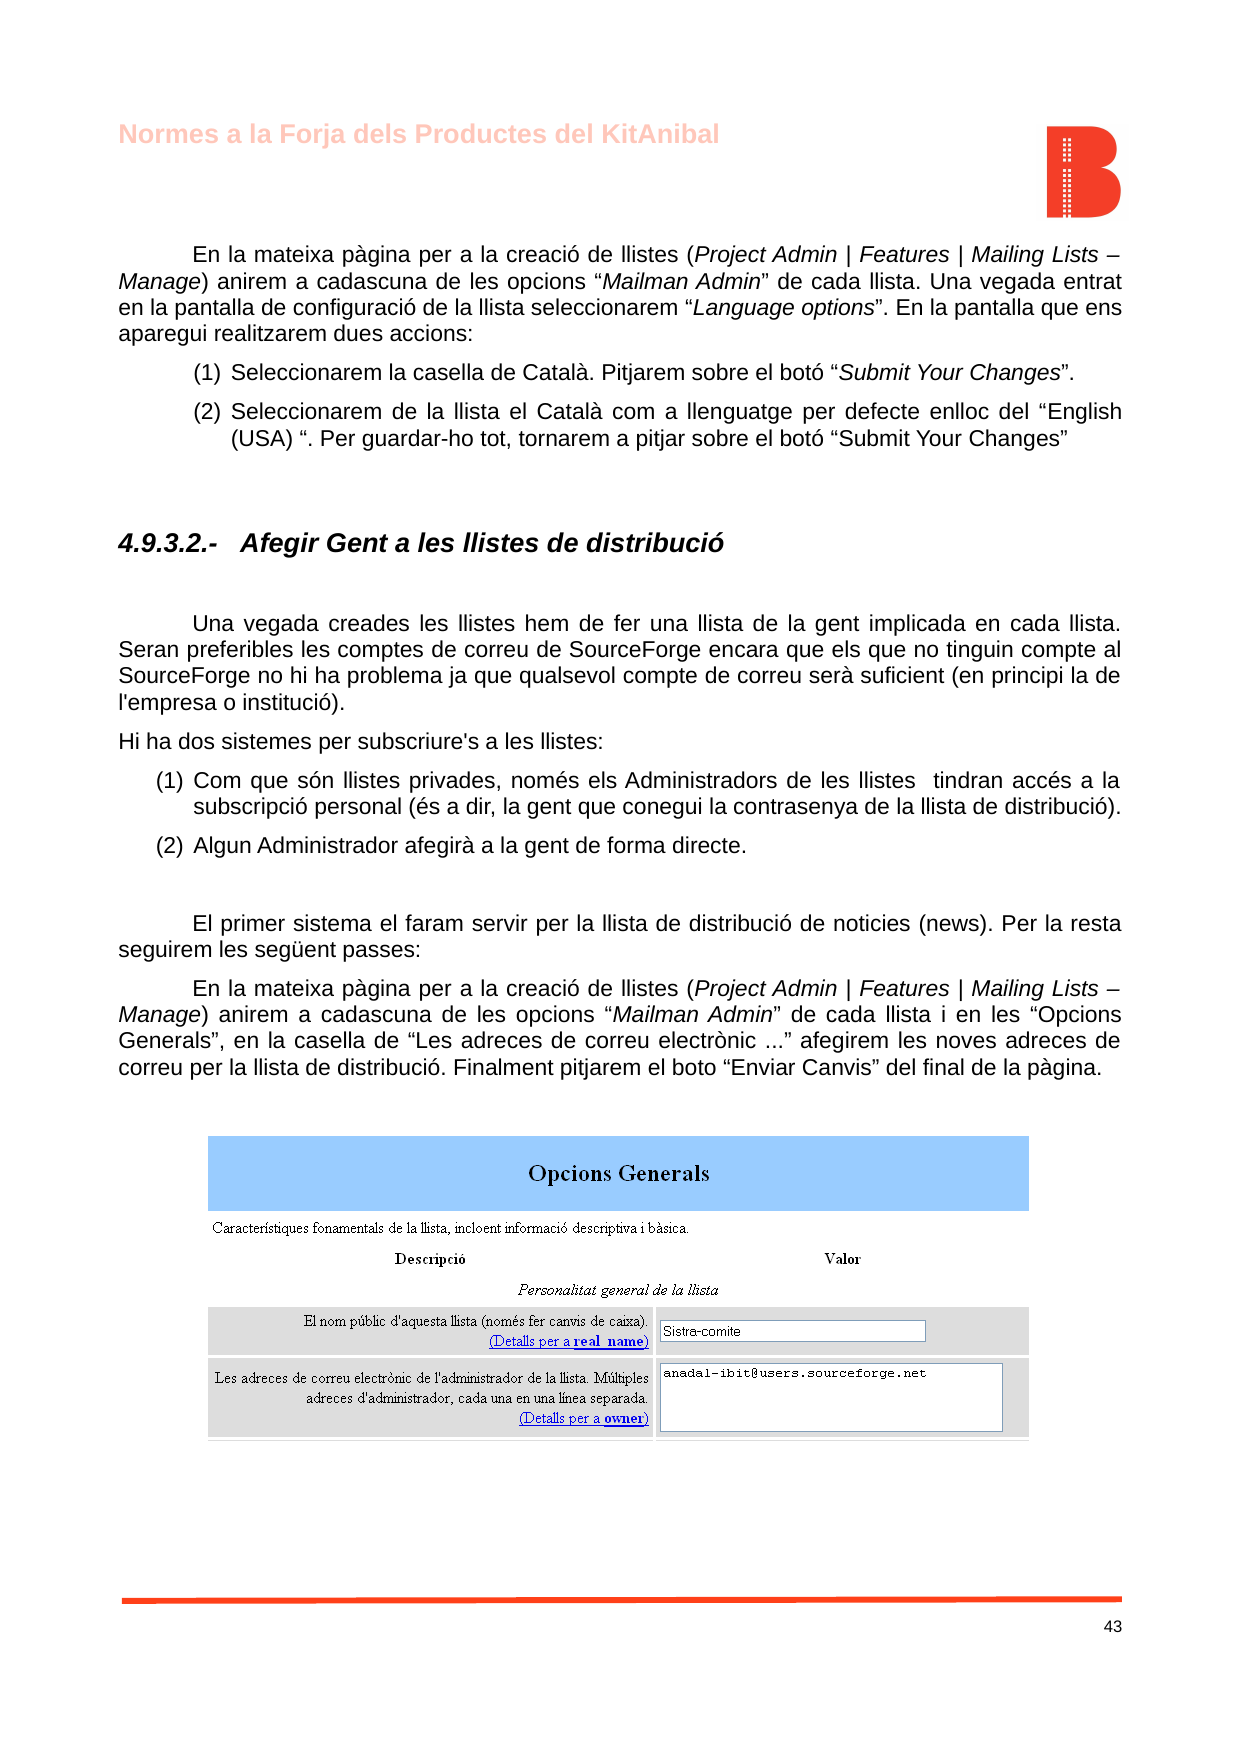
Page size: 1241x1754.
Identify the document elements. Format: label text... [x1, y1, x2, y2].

text Una vegada creades les llistes hem de fer una llista de la gent implicada en cada llista. Seran preferibles les comptes de correu de SourceForge encara que els que no tinguin compte al SourceForge no hi ha problema ja que qualsevol compte de correu serà suficient (en principi la de l'empresa o institució). [118, 610, 1122, 715]
list Seleccionarem de la llista el Català com a llenguatge per defecte enlloc del “English (USA) “. Per guardar-ho tot, tornarem a pitjar sobre el botó “Submit Your Changes” [193, 398, 1122, 451]
list Seleccionarem la casella de Català. Pitjarem sobre el botó “Submit Your Changes”. [193, 359, 1122, 386]
list Algun Administrador afegirà a la gent de forma directe. [156, 832, 1122, 858]
picture [203, 1131, 1037, 1441]
text En la mateixa pàgina per a la creació de llistes (Project Admin | Features | Mailing Lists – Manage) anirem a cadascuna de les opcions “Mailman Admin” de cada llista. Una vegada entrat en la pantalla de configuració de la llista seleccionarem “Language options”. En la pantalla que ens aparegui realitzarem dues accions: [118, 241, 1122, 347]
text Hi ha dos sistemes per subscriure's a les llistes: [118, 728, 1122, 754]
text El primer sistema el faram servir per la llista de distribució de noticies (news). Per la resta seguirem les següent passes: [118, 909, 1122, 962]
text En la mateixa pàgina per a la creació de llistes (Project Admin | Features | Mailing Lists – Manage) anirem a cadascuna de les opcions “Mailman Admin” de cada llista i en les “Opcions Generals”, en la casella de “Les adreces de correu electrònic ...” afegirem les noves adreces de correu per la llista de distribució. Finalment pitjarem el boto “Enviar Canvis” del final de la pàgina. [118, 975, 1122, 1080]
subtitle Afegir Gent a les llistes de distribució [118, 527, 1122, 558]
list Com que són llistes privades, només els Administradors de les llistes tindran accés a la subscripció personal (és a dir, la gent que conegui la contrasenya de la llista de distribució). [156, 767, 1122, 819]
picture [1036, 124, 1130, 221]
